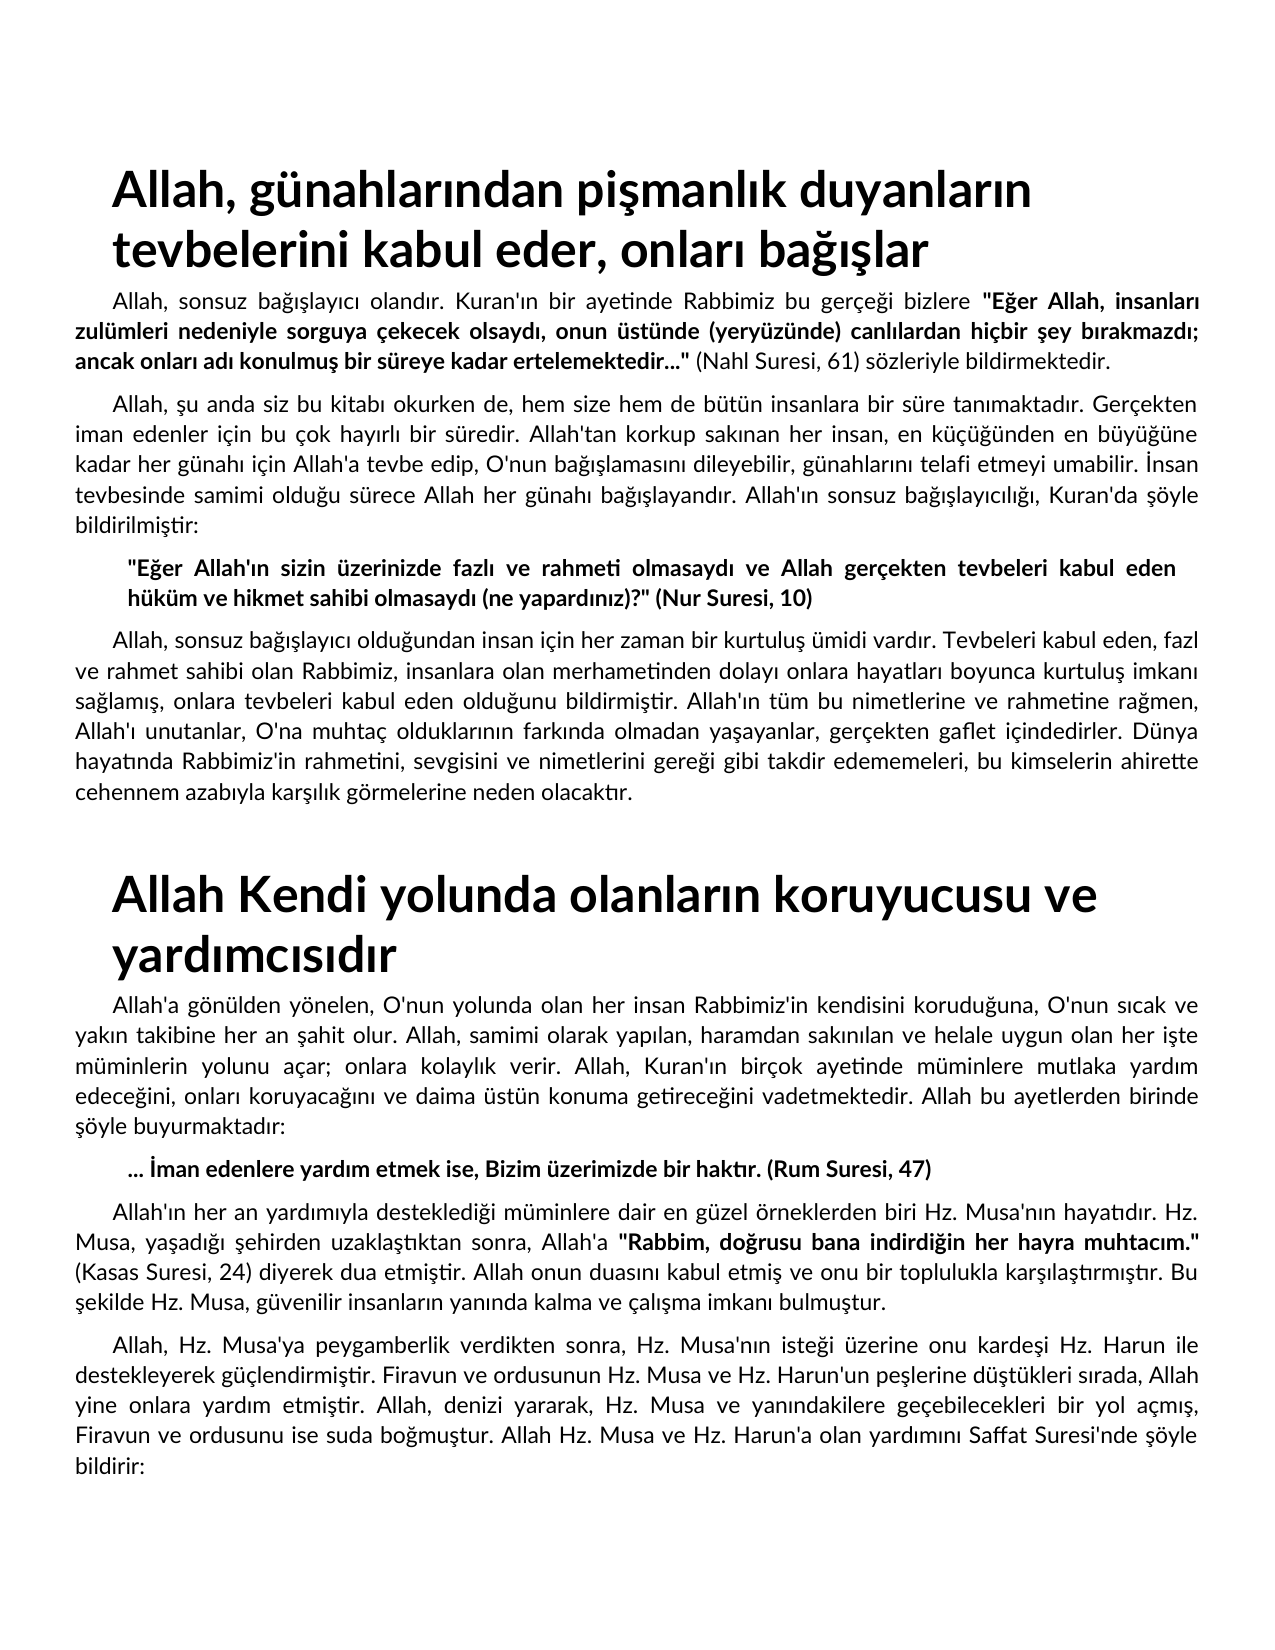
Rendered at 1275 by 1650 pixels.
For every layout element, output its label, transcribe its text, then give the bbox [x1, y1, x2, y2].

text "Eğer Allah'ın sizin üzerinizde fazlı ve rahmeti olmasaydı ve Allah gerçekten tevbeleri kabul eden hüküm ve hikmet sahibi olmasaydı (ne yapardınız)?" (Nur Suresi, 10) [127, 553, 1177, 611]
text Allah, sonsuz bağışlayıcı olduğundan insan için her zaman bir kurtuluş ümidi vardır. Tevbeleri kabul eden, fazl ve rahmet sahibi olan Rabbimiz, insanlara olan merhametinden dolayı onlara hayatları boyunca kurtuluş imkanı sağlamış, onlara tevbeleri kabul eden olduğunu bildirmiştir. Allah'ın tüm bu nimetlerine ve rahmetine rağmen, Allah'ı unutanlar, O'na muhtaç olduklarının farkında olmadan yaşayanlar, gerçekten gaflet içindedirler. Dünya hayatında Rabbimiz'in rahmetini, sevgisini ve nimetlerini gereği gibi takdir edememeleri, bu kimselerin ahirette cehennem azabıyla karşılık görmelerine neden olacaktır. [75, 626, 1200, 805]
text Allah, sonsuz bağışlayıcı olandır. Kuran'ın bir ayetinde Rabbimiz bu gerçeği bizlere "Eğer Allah, insanları zulümleri nedeniyle sorguya çekecek olsaydı, onun üstünde (yeryüzünde) canlılardan hiçbir şey bırakmazdı; ancak onları adı konulmuş bir süreye kadar ertelemektedir..." (Nahl Suresi, 61) sözleriyle bildirmektedir. [75, 287, 1200, 374]
subtitle Allah Kendi yolunda olanların koruyucusu ve yardımcısıdır [112, 863, 1200, 983]
text Allah'a gönülden yönelen, O'nun yolunda olan her insan Rabbimiz'in kendisini koruduğuna, O'nun sıcak ve yakın takibine her an şahit olur. Allah, samimi olarak yapılan, haramdan sakınılan ve helale uygun olan her işte müminlerin yolunu açar; onlara kolaylık verir. Allah, Kuran'ın birçok ayetinde müminlere mutlaka yardım edeceğini, onları koruyacağını ve daima üstün konuma getireceğini vadetmektedir. Allah bu ayetlerden birinde şöyle buyurmaktadır: [75, 991, 1200, 1139]
subtitle Allah, günahlarından pişmanlık duyanların tevbelerini kabul eder, onları bağışlar [112, 158, 1200, 278]
text ... İman edenlere yardım etmek ise, Bizim üzerimizde bir haktır. (Rum Suresi, 47) [127, 1154, 1177, 1182]
text Allah, şu anda siz bu kitabı okurken de, hem size hem de bütün insanlara bir süre tanımaktadır. Gerçekten iman edenler için bu çok hayırlı bir süredir. Allah'tan korkup sakınan her insan, en küçüğünden en büyüğüne kadar her günahı için Allah'a tevbe edip, O'nun bağışlamasını dileyebilir, günahlarını telafi etmeyi umabilir. İnsan tevbesinde samimi olduğu sürece Allah her günahı bağışlayandır. Allah'ın sonsuz bağışlayıcılığı, Kuran'da şöyle bildirilmiştir: [75, 390, 1200, 538]
text Allah'ın her an yardımıyla desteklediği müminlere dair en güzel örneklerden biri Hz. Musa'nın hayatıdır. Hz. Musa, yaşadığı şehirden uzaklaştıktan sonra, Allah'a "Rabbim, doğrusu bana indirdiğin her hayra muhtacım." (Kasas Suresi, 24) diyerek dua etmiştir. Allah onun duasını kabul etmiş ve onu bir toplulukla karşılaştırmıştır. Bu şekilde Hz. Musa, güvenilir insanların yanında kalma ve çalışma imkanı bulmuştur. [75, 1197, 1200, 1315]
text Allah, Hz. Musa'ya peygamberlik verdikten sonra, Hz. Musa'nın isteği üzerine onu kardeşi Hz. Harun ile destekleyerek güçlendirmiştir. Firavun ve ordusunun Hz. Musa ve Hz. Harun'un peşlerine düştükleri sırada, Allah yine onlara yardım etmiştir. Allah, denizi yararak, Hz. Musa ve yanındakilere geçebilecekleri bir yol açmış, Firavun ve ordusunu ise suda boğmuştur. Allah Hz. Musa ve Hz. Harun'a olan yardımını Saffat Suresi'nde şöyle bildirir: [75, 1331, 1200, 1479]
